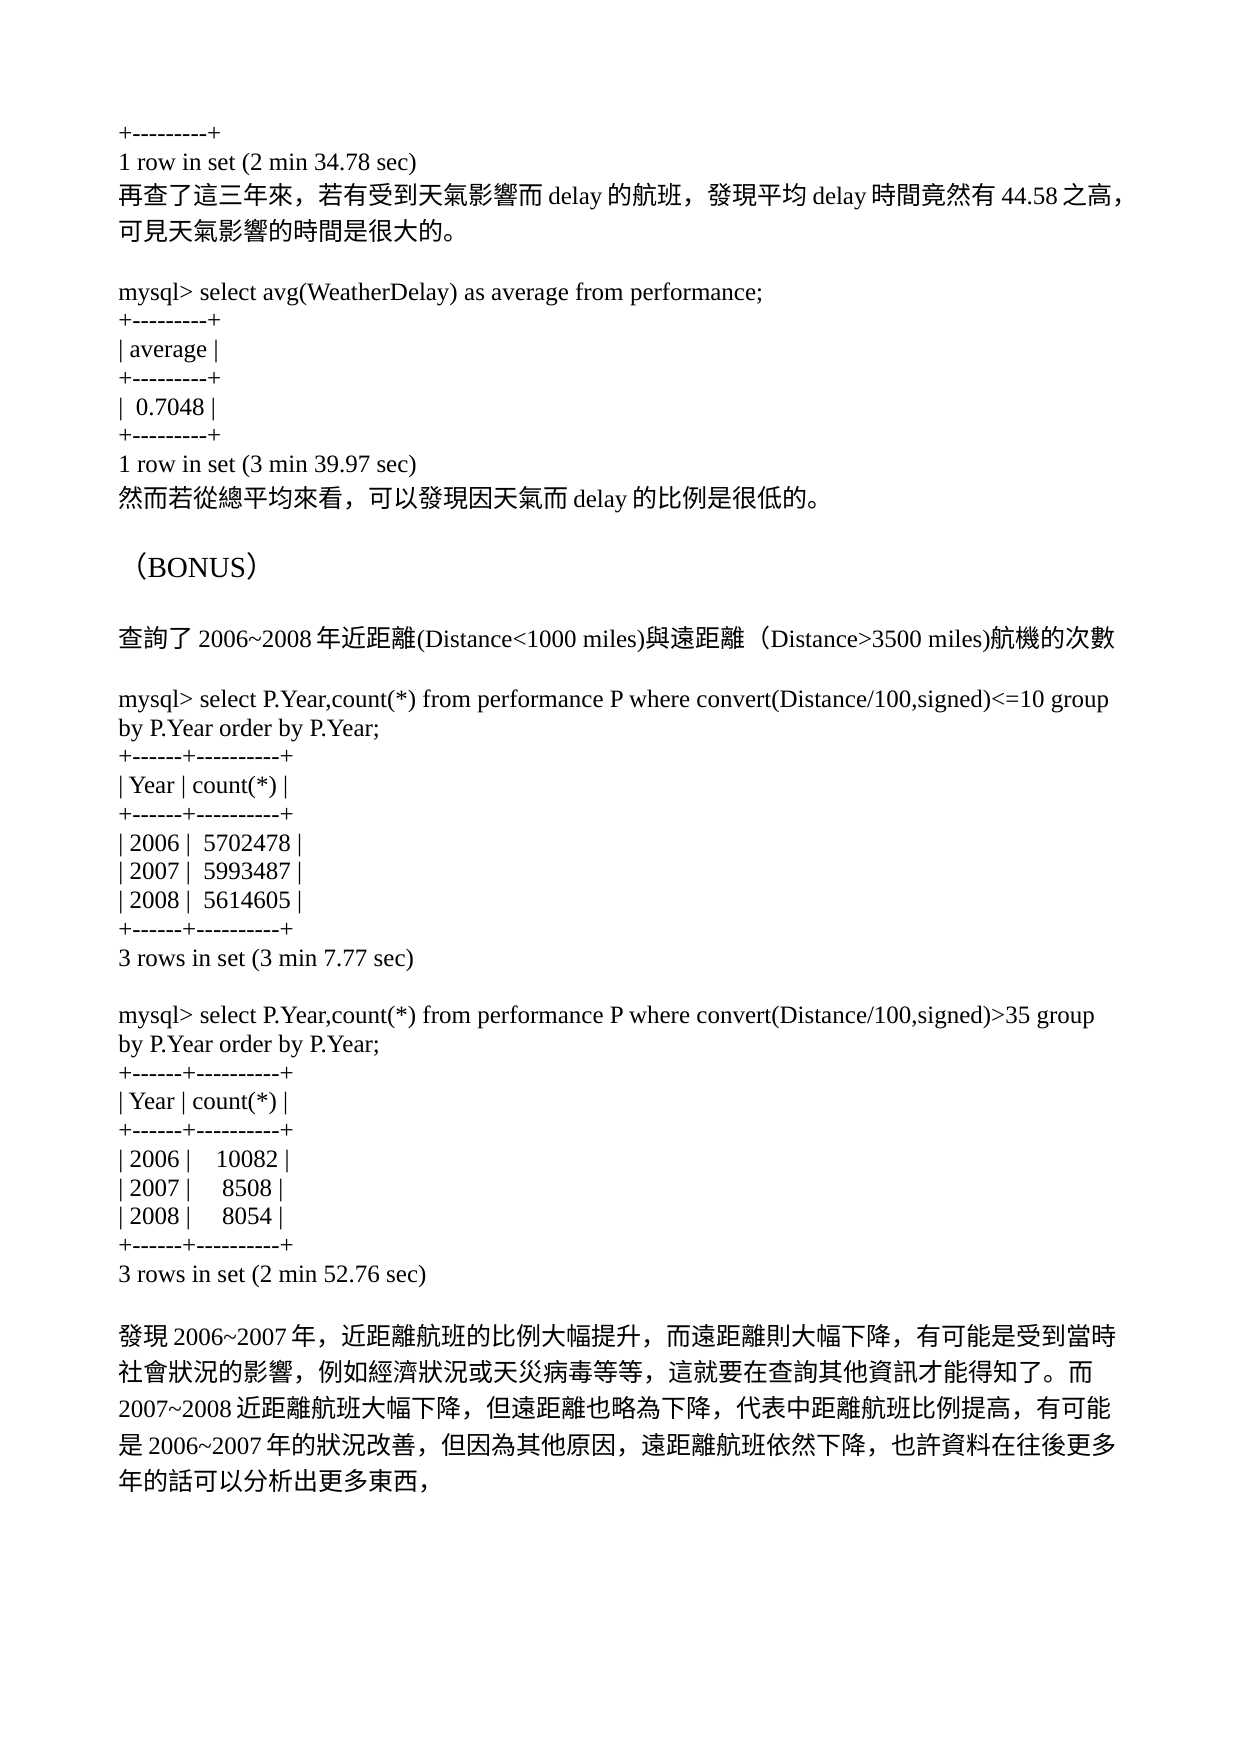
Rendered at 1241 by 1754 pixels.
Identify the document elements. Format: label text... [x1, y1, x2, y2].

text +---------+ [118, 363, 1122, 392]
text 發現2006~2007年，近距離航班的比例大幅提升，而遠距離則大幅下降，有可能是受到當時社會狀況的影響，例如經濟狀況或天災病毒等等，這就要在查詢其他資訊才能得知了。而2007~2008近距離航班大幅下降，但遠距離也略為下降，代表中距離航班比例提高，有可能是2006~2007年的狀況改善，但因為其他原因，遠距離航班依然下降，也許資料在往後更多年的話可以分析出更多東西， [118, 1316, 1122, 1498]
text mysql> select P.Year,count(*) from performance P where convert(Distance/100,signed)<=10 group by P.Year order by P.Year; [118, 684, 1122, 741]
text +------+----------+ [118, 799, 1122, 828]
text | Year | count(*) | [118, 770, 1122, 799]
text +---------+ [118, 421, 1122, 449]
text 1 row in set (3 min 39.97 sec) [118, 449, 1122, 478]
text 查詢了2006~2008年近距離(Distance<1000 miles)與遠距離（Distance>3500 miles)航機的次數 [118, 619, 1122, 655]
text +------+----------+ [118, 1115, 1122, 1144]
text +---------+ [118, 306, 1122, 334]
text | 2006 | 5702478 | [118, 828, 1122, 856]
text +------+----------+ [118, 1230, 1122, 1259]
text mysql> select avg(WeatherDelay) as average from performance; [118, 277, 1122, 306]
text | Year | count(*) | [118, 1086, 1122, 1115]
text 3 rows in set (3 min 7.77 sec) [118, 943, 1122, 971]
text 再查了這三年來，若有受到天氣影響而delay的航班，發現平均delay時間竟然有44.58之高，可見天氣影響的時間是很大的。 [118, 176, 1122, 248]
text +------+----------+ [118, 1058, 1122, 1086]
text | 2007 | 8508 | [118, 1173, 1122, 1201]
text | 0.7048 | [118, 392, 1122, 421]
text +---------+ [118, 118, 1122, 147]
text | 2007 | 5993487 | [118, 856, 1122, 885]
text 3 rows in set (2 min 52.76 sec) [118, 1259, 1122, 1288]
text | 2008 | 8054 | [118, 1201, 1122, 1230]
text 然而若從總平均來看，可以發現因天氣而delay的比例是很低的。 [118, 478, 1122, 514]
text | 2008 | 5614605 | [118, 885, 1122, 914]
text +------+----------+ [118, 741, 1122, 770]
text 1 row in set (2 min 34.78 sec) [118, 147, 1122, 176]
text +------+----------+ [118, 914, 1122, 943]
text | 2006 | 10082 | [118, 1144, 1122, 1173]
text mysql> select P.Year,count(*) from performance P where convert(Distance/100,signed)>35 group by P.Year order by P.Year; [118, 1000, 1122, 1058]
text （BONUS） [118, 543, 1122, 585]
text | average | [118, 334, 1122, 363]
